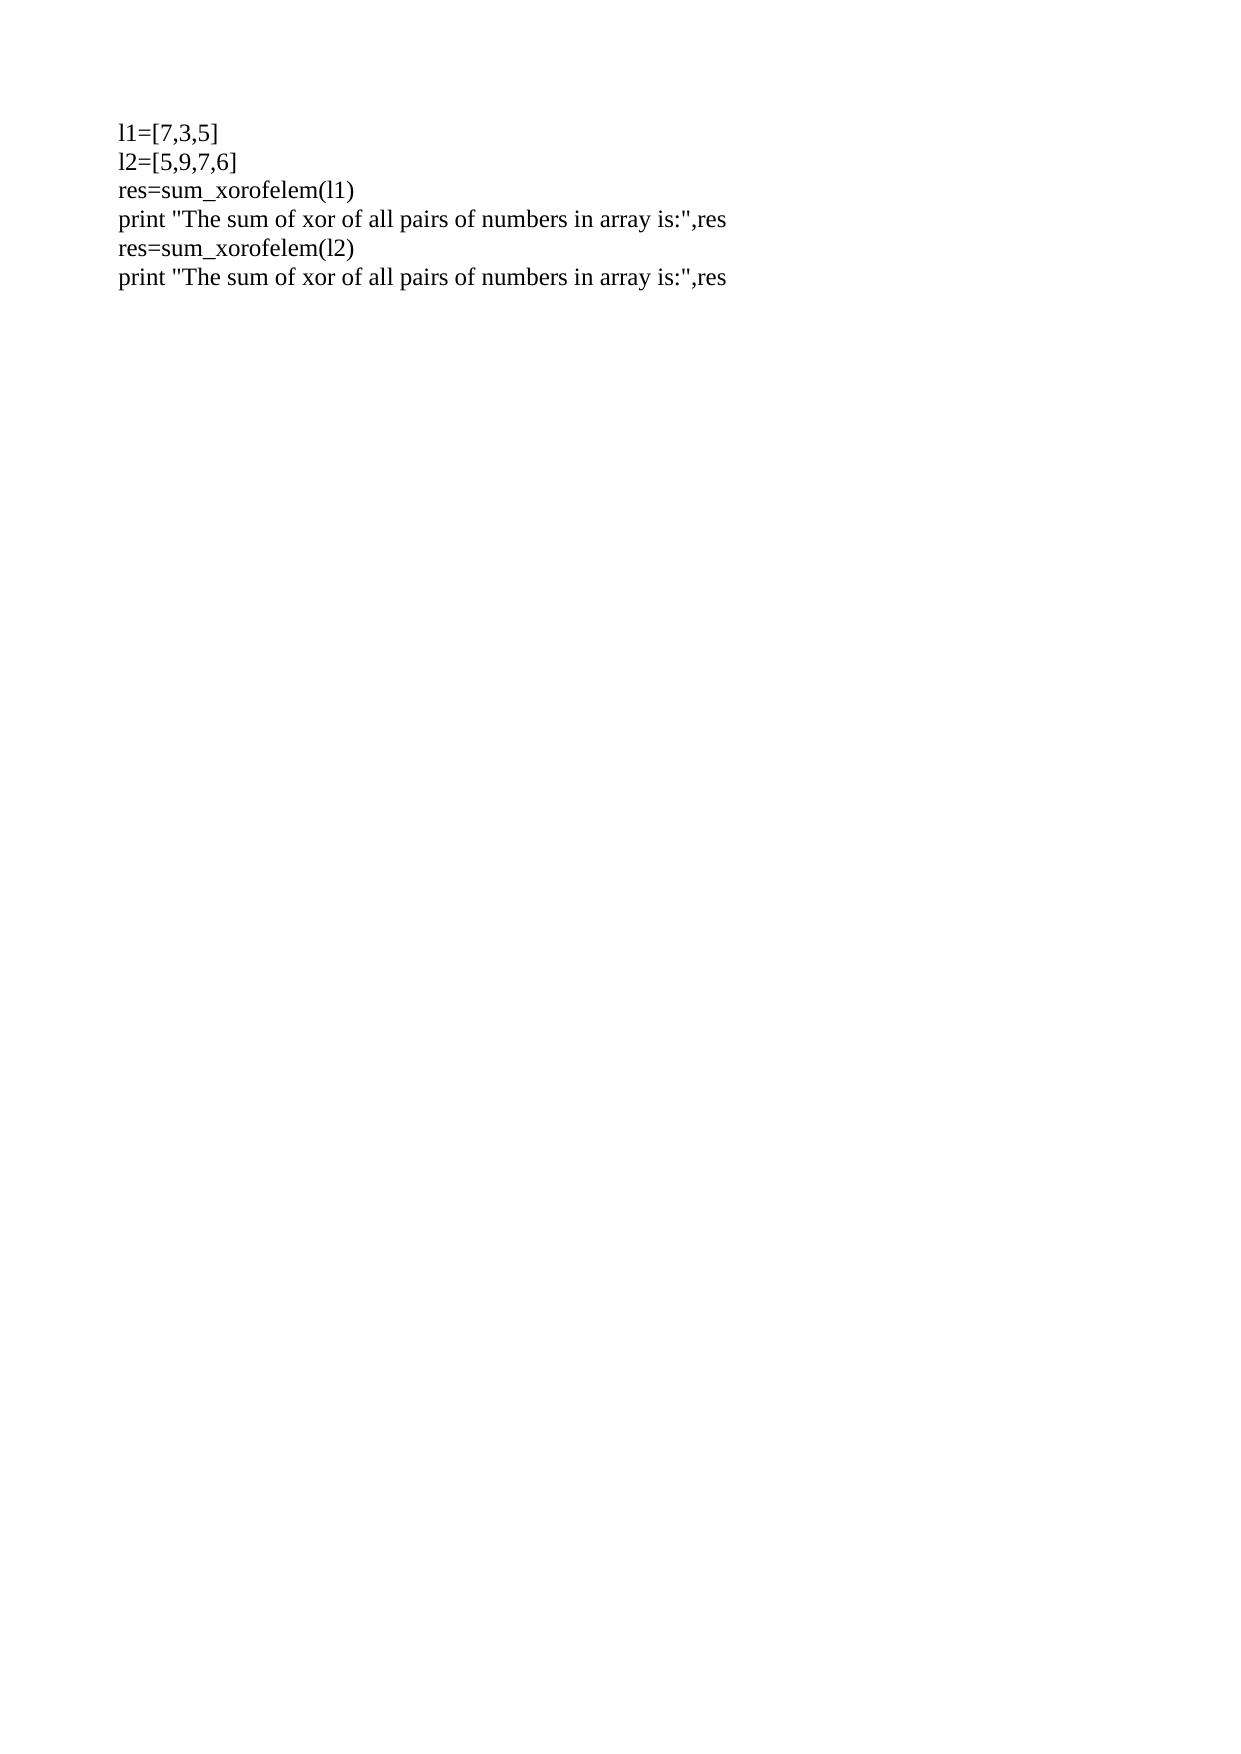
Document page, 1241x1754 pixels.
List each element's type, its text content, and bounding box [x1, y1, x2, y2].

text res=sum_xorofelem(l1) [118, 176, 1122, 204]
text res=sum_xorofelem(l2) [118, 233, 1122, 262]
text print "The sum of xor of all pairs of numbers in array is:",res [118, 204, 1122, 233]
text l2=[5,9,7,6] [118, 147, 1122, 176]
text l1=[7,3,5] [118, 118, 1122, 147]
text print "The sum of xor of all pairs of numbers in array is:",res [118, 262, 1122, 291]
